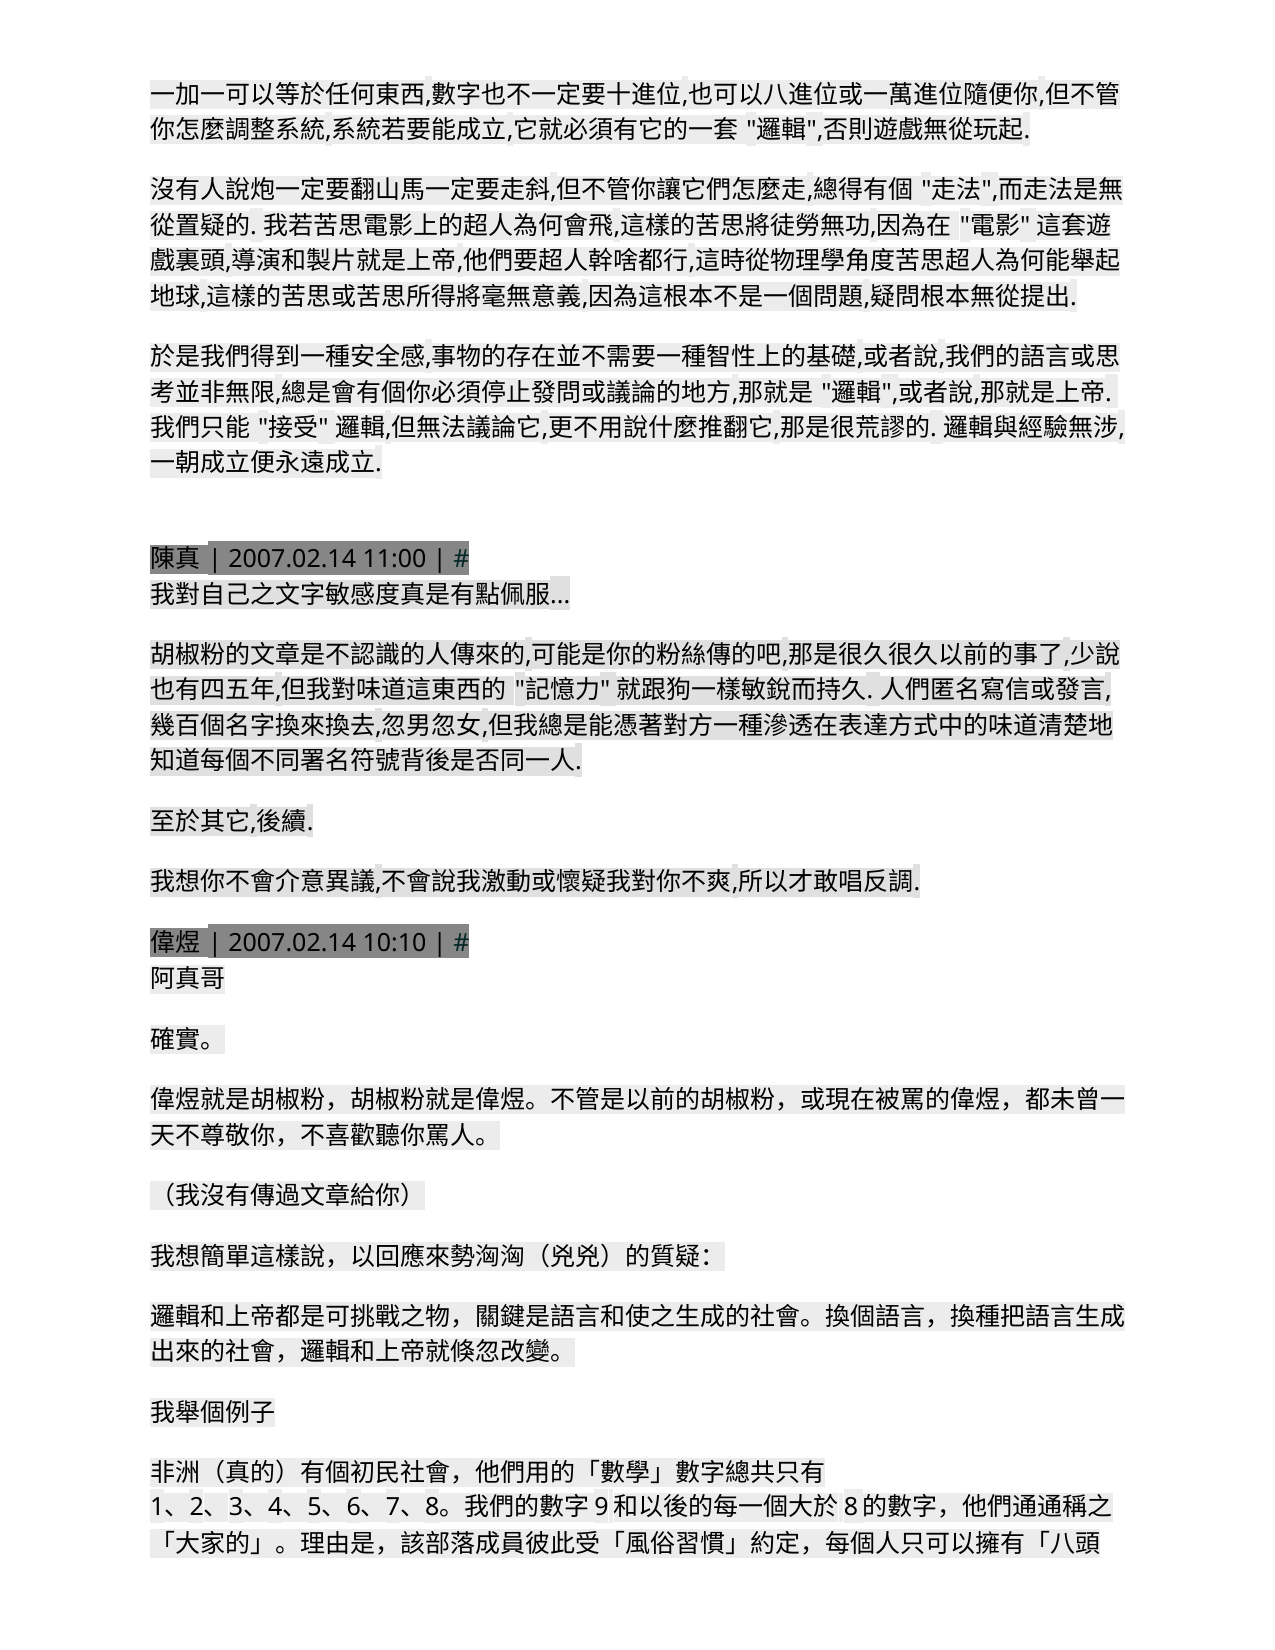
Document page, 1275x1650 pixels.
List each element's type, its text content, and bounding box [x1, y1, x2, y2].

text 我想簡單這樣說，以回應來勢洶洶（兇兇）的質疑： [150, 1235, 1125, 1271]
text 偉煜 | 2007.02.14 10:10 | # [150, 923, 1125, 958]
text 邏輯和上帝都是可挑戰之物，關鍵是語言和使之生成的社會。換個語言，換種把語言生成出來的社會，邏輯和上帝就倏忽改變。 [150, 1296, 1125, 1367]
text 一加一可以等於任何東西,數字也不一定要十進位,也可以八進位或一萬進位隨便你,但不管你怎麼調整系統,系統若要能成立,它就必須有它的一套 "邏輯",否則遊戲無從玩起. [150, 75, 1125, 146]
text 我想你不會介意異議,不會說我激動或懷疑我對你不爽,所以才敢唱反調. [150, 862, 1125, 898]
text 我舉個例子 [150, 1392, 1125, 1427]
text 胡椒粉的文章是不認識的人傳來的,可能是你的粉絲傳的吧,那是很久很久以前的事了,少說也有四五年,但我對味道這東西的 "記憶力" 就跟狗一樣敏銳而持久. 人們匿名寫信或發言,幾百個名字換來換去,忽男忽女,但我總是能憑著對方一種滲透在表達方式中的味道清楚地知道每個不同署名符號背後是否同一人. [150, 635, 1125, 777]
text （我沒有傳過文章給你） [150, 1175, 1125, 1210]
text 我對自己之文字敏感度真是有點佩服... [150, 575, 1125, 610]
text 於是我們得到一種安全感,事物的存在並不需要一種智性上的基礎,或者說,我們的語言或思考並非無限,總是會有個你必須停止發問或議論的地方,那就是 "邏輯",或者說,那就是上帝. 我們只能 "接受" 邏輯,但無法議論它,更不用說什麼推翻它,那是很荒謬的. 邏輯與經驗無涉,一朝成立便永遠成立. [150, 337, 1125, 514]
text 阿真哥 [150, 958, 1125, 994]
text 確實。 [150, 1019, 1125, 1054]
text 陳真 | 2007.02.14 11:00 | # [150, 539, 1125, 575]
text 至於其它,後續. [150, 802, 1125, 837]
text 沒有人說炮一定要翻山馬一定要走斜,但不管你讓它們怎麼走,總得有個 "走法",而走法是無從置疑的. 我若苦思電影上的超人為何會飛,這樣的苦思將徒勞無功,因為在 "電影" 這套遊戲裏頭,導演和製片就是上帝,他們要超人幹啥都行,這時從物理學角度苦思超人為何能舉起地球,這樣的苦思或苦思所得將毫無意義,因為這根本不是一個問題,疑問根本無從提出. [150, 171, 1125, 312]
text 偉煜就是胡椒粉，胡椒粉就是偉煜。不管是以前的胡椒粉，或現在被罵的偉煜，都未曾一天不尊敬你，不喜歡聽你罵人。 [150, 1079, 1125, 1150]
text 非洲（真的）有個初民社會，他們用的「數學」數字總共只有1、2、3、4、5、6、7、8。我們的數字9和以後的每一個大於8的數字，他們通通稱之「大家的」。理由是，該部落成員彼此受「風俗習慣」約定，每個人只可以擁有「八頭 [150, 1452, 1125, 1558]
